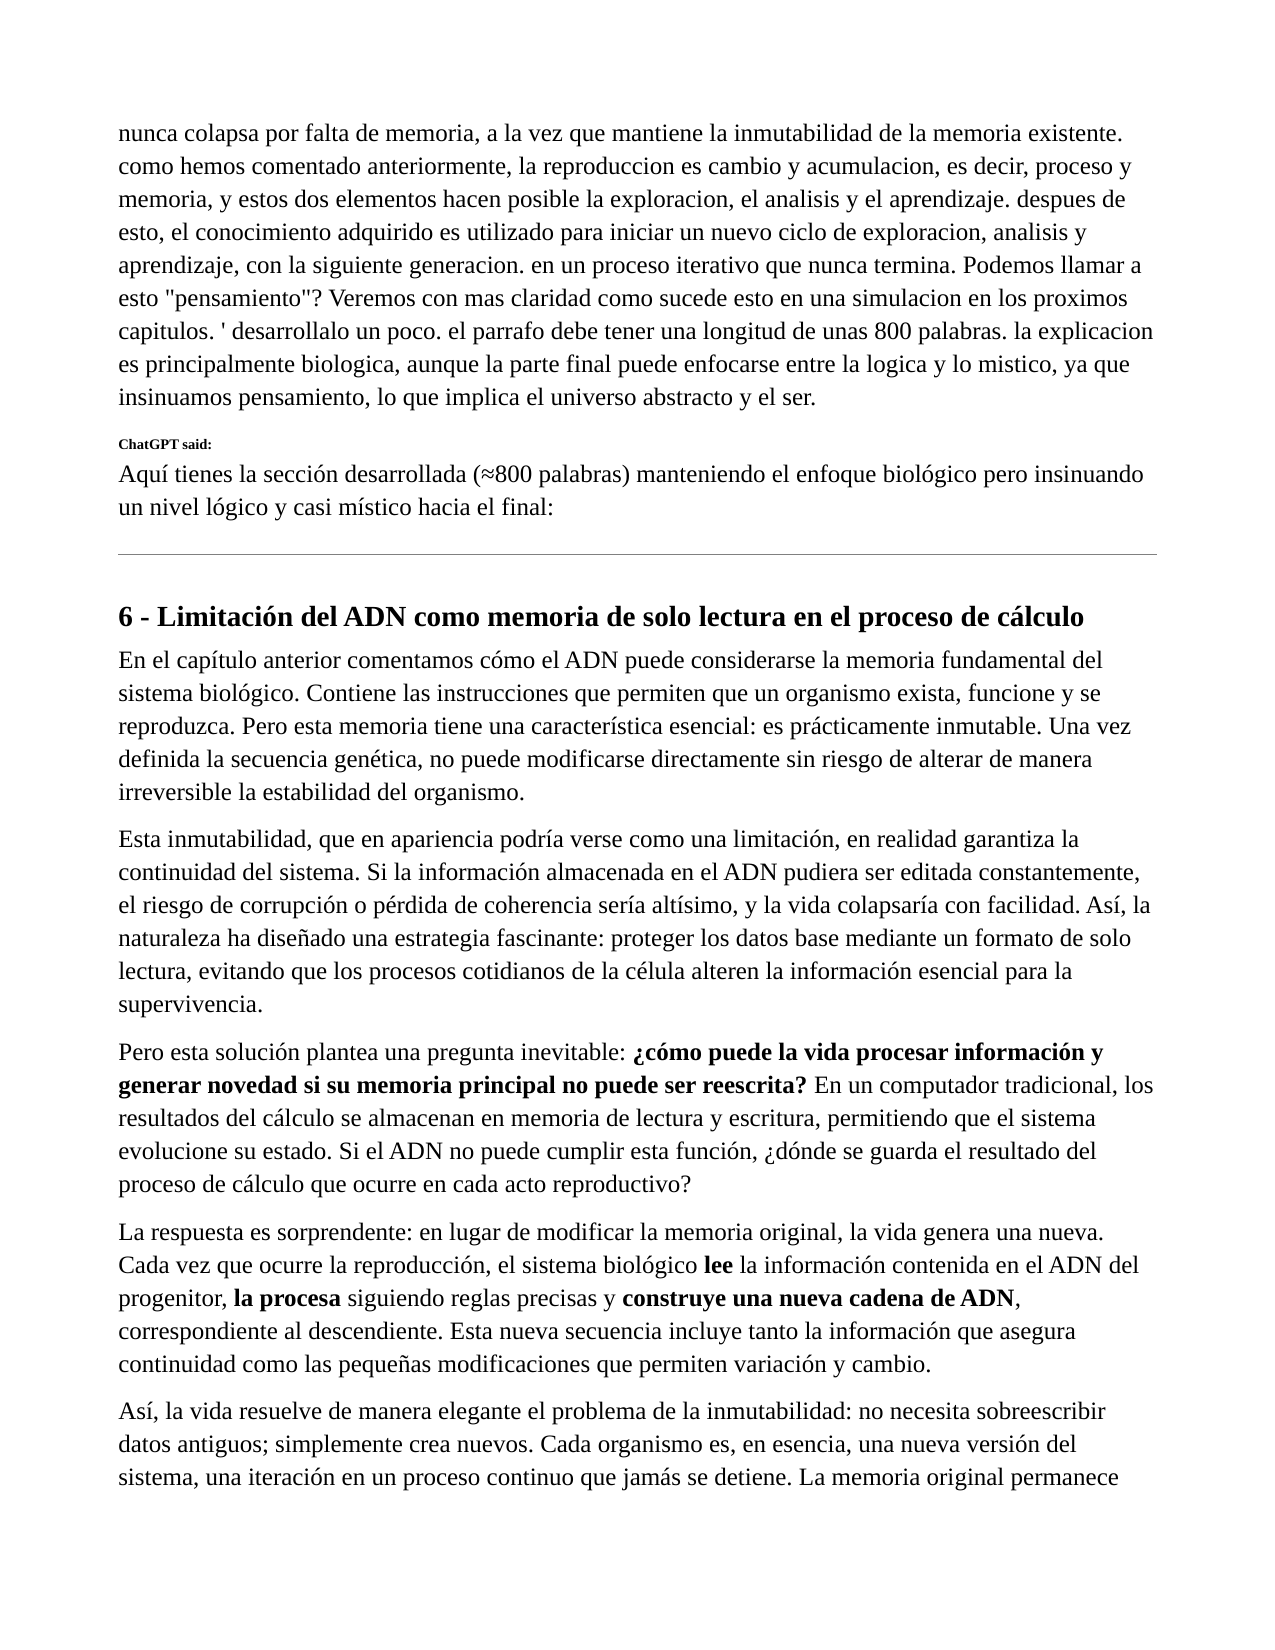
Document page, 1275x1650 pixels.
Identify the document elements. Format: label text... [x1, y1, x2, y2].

text Pero esta solución plantea una pregunta inevitable: ¿cómo puede la vida procesar información y generar novedad si su memoria principal no puede ser reescrita? En un computador tradicional, los resultados del cálculo se almacenan en memoria de lectura y escritura, permitiendo que el sistema evolucione su estado. Si el ADN no puede cumplir esta función, ¿dónde se guarda el resultado del proceso de cálculo que ocurre en cada acto reproductivo? [118, 1037, 1157, 1198]
text Así, la vida resuelve de manera elegante el problema de la inmutabilidad: no necesita sobreescribir datos antiguos; simplemente crea nuevos. Cada organismo es, en esencia, una nueva versión del sistema, una iteración en un proceso continuo que jamás se detiene. La memoria original permanece [118, 1396, 1157, 1491]
text nunca colapsa por falta de memoria, a la vez que mantiene la inmutabilidad de la memoria existente. como hemos comentado anteriormente, la reproduccion es cambio y acumulacion, es decir, proceso y memoria, y estos dos elementos hacen posible la exploracion, el analisis y el aprendizaje. despues de esto, el conocimiento adquirido es utilizado para iniciar un nuevo ciclo de exploracion, analisis y aprendizaje, con la siguiente generacion. en un proceso iterativo que nunca termina. Podemos llamar a esto "pensamiento"? Veremos con mas claridad como sucede esto en una simulacion en los proximos capitulos. ' desarrollalo un poco. el parrafo debe tener una longitud de unas 800 palabras. la explicacion es principalmente biologica, aunque la parte final puede enfocarse entre la logica y lo mistico, ya que insinuamos pensamiento, lo que implica el universo abstracto y el ser. [118, 118, 1157, 411]
text Esta inmutabilidad, que en apariencia podría verse como una limitación, en realidad garantiza la continuidad del sistema. Si la información almacenada en el ADN pudiera ser editada constantemente, el riesgo de corrupción o pérdida de coherencia sería altísimo, y la vida colapsaría con facilidad. Así, la naturaleza ha diseñado una estrategia fascinante: proteger los datos base mediante un formato de solo lectura, evitando que los procesos cotidianos de la célula alteren la información esencial para la supervivencia. [118, 824, 1157, 1018]
subtitle ChatGPT said: [118, 436, 1157, 453]
text Aquí tienes la sección desarrollada (≈800 palabras) manteniendo el enfoque biológico pero insinuando un nivel lógico y casi místico hacia el final: [118, 459, 1157, 521]
text La respuesta es sorprendente: en lugar de modificar la memoria original, la vida genera una nueva. Cada vez que ocurre la reproducción, el sistema biológico lee la información contenida en el ADN del progenitor, la procesa siguiendo reglas precisas y construye una nueva cadena de ADN, correspondiente al descendiente. Esta nueva secuencia incluye tanto la información que asegura continuidad como las pequeñas modificaciones que permiten variación y cambio. [118, 1217, 1157, 1378]
text En el capítulo anterior comentamos cómo el ADN puede considerarse la memoria fundamental del sistema biológico. Contiene las instrucciones que permiten que un organismo exista, funcione y se reproduzca. Pero esta memoria tiene una característica esencial: es prácticamente inmutable. Una vez definida la secuencia genética, no puede modificarse directamente sin riesgo de alterar de manera irreversible la estabilidad del organismo. [118, 645, 1157, 806]
subtitle 6 - Limitación del ADN como memoria de solo lectura en el proceso de cálculo [118, 599, 1157, 632]
